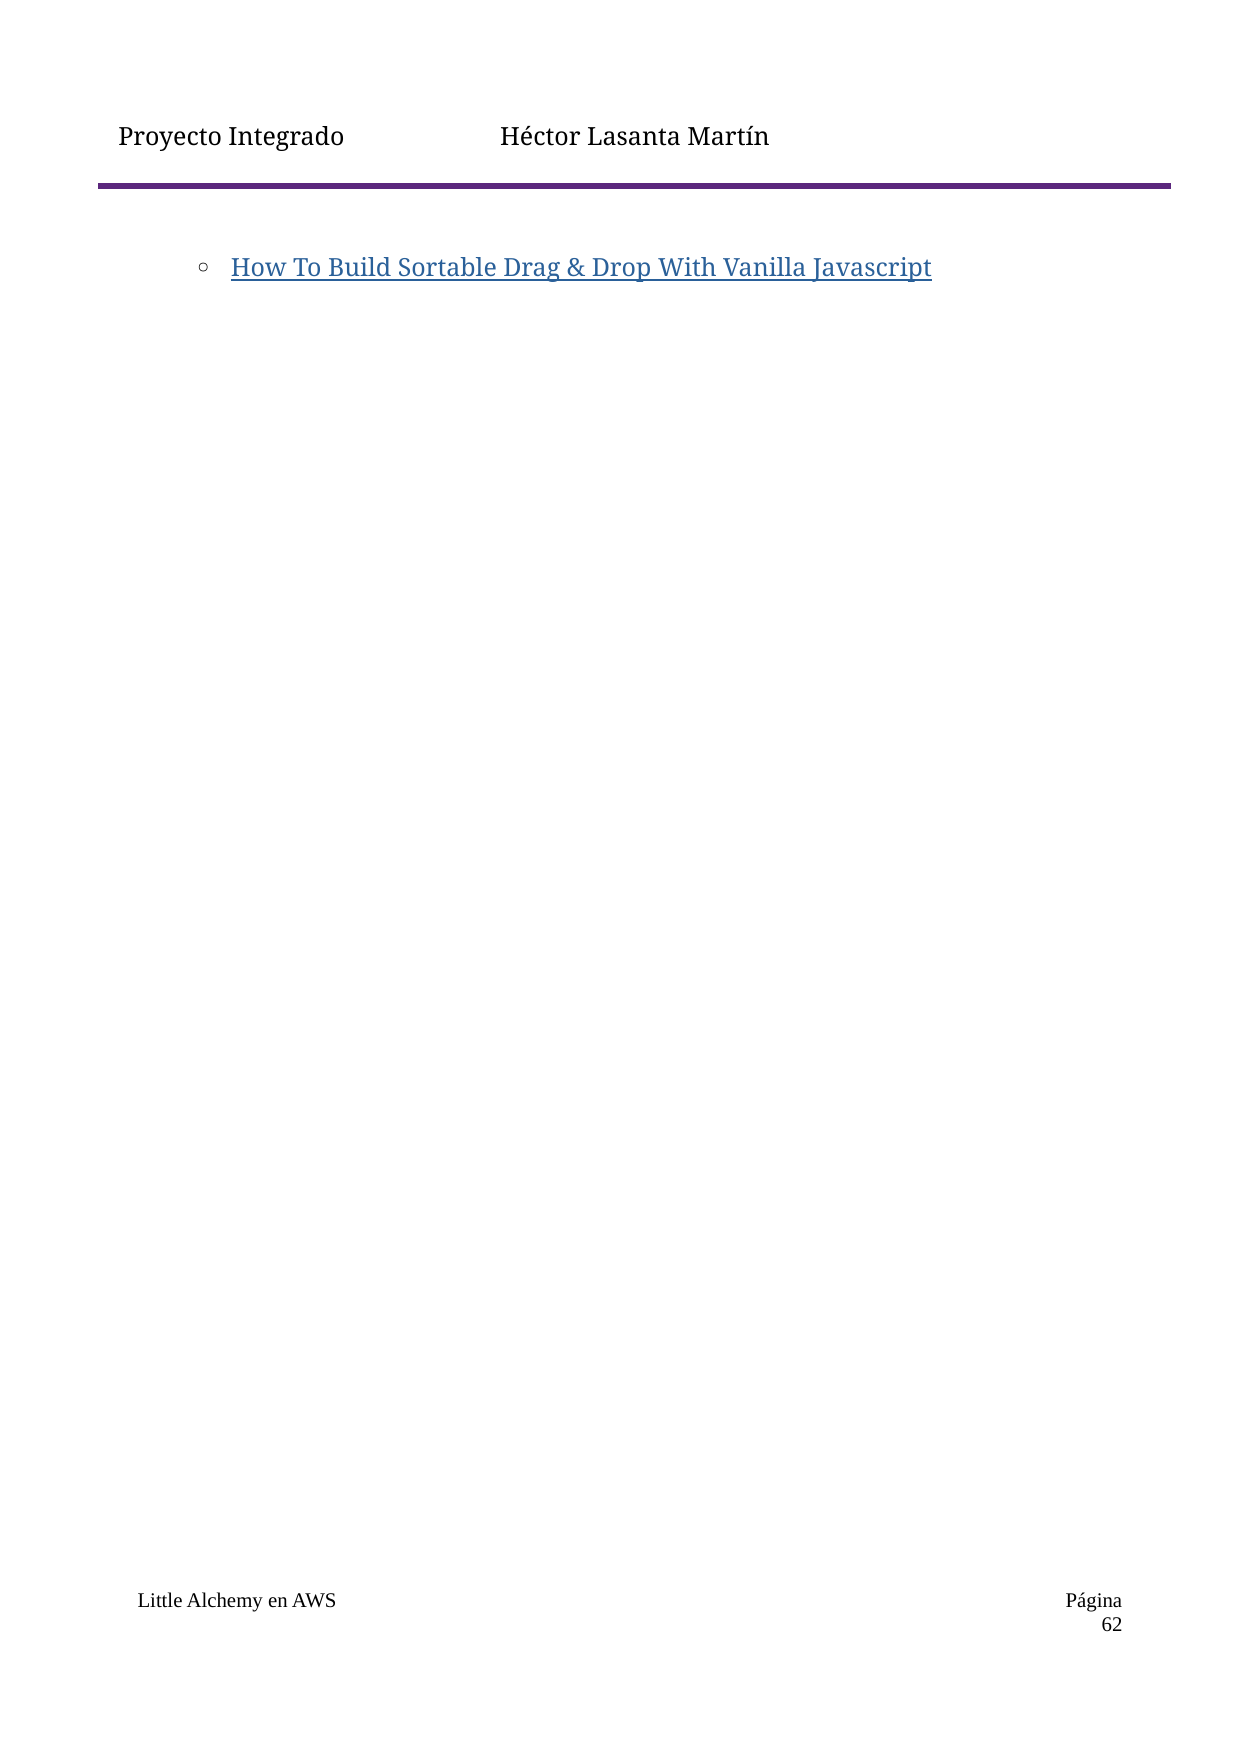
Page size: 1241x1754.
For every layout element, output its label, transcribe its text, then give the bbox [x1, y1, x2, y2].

list How To Build Sortable Drag & Drop With Vanilla Javascript [193, 250, 1122, 284]
